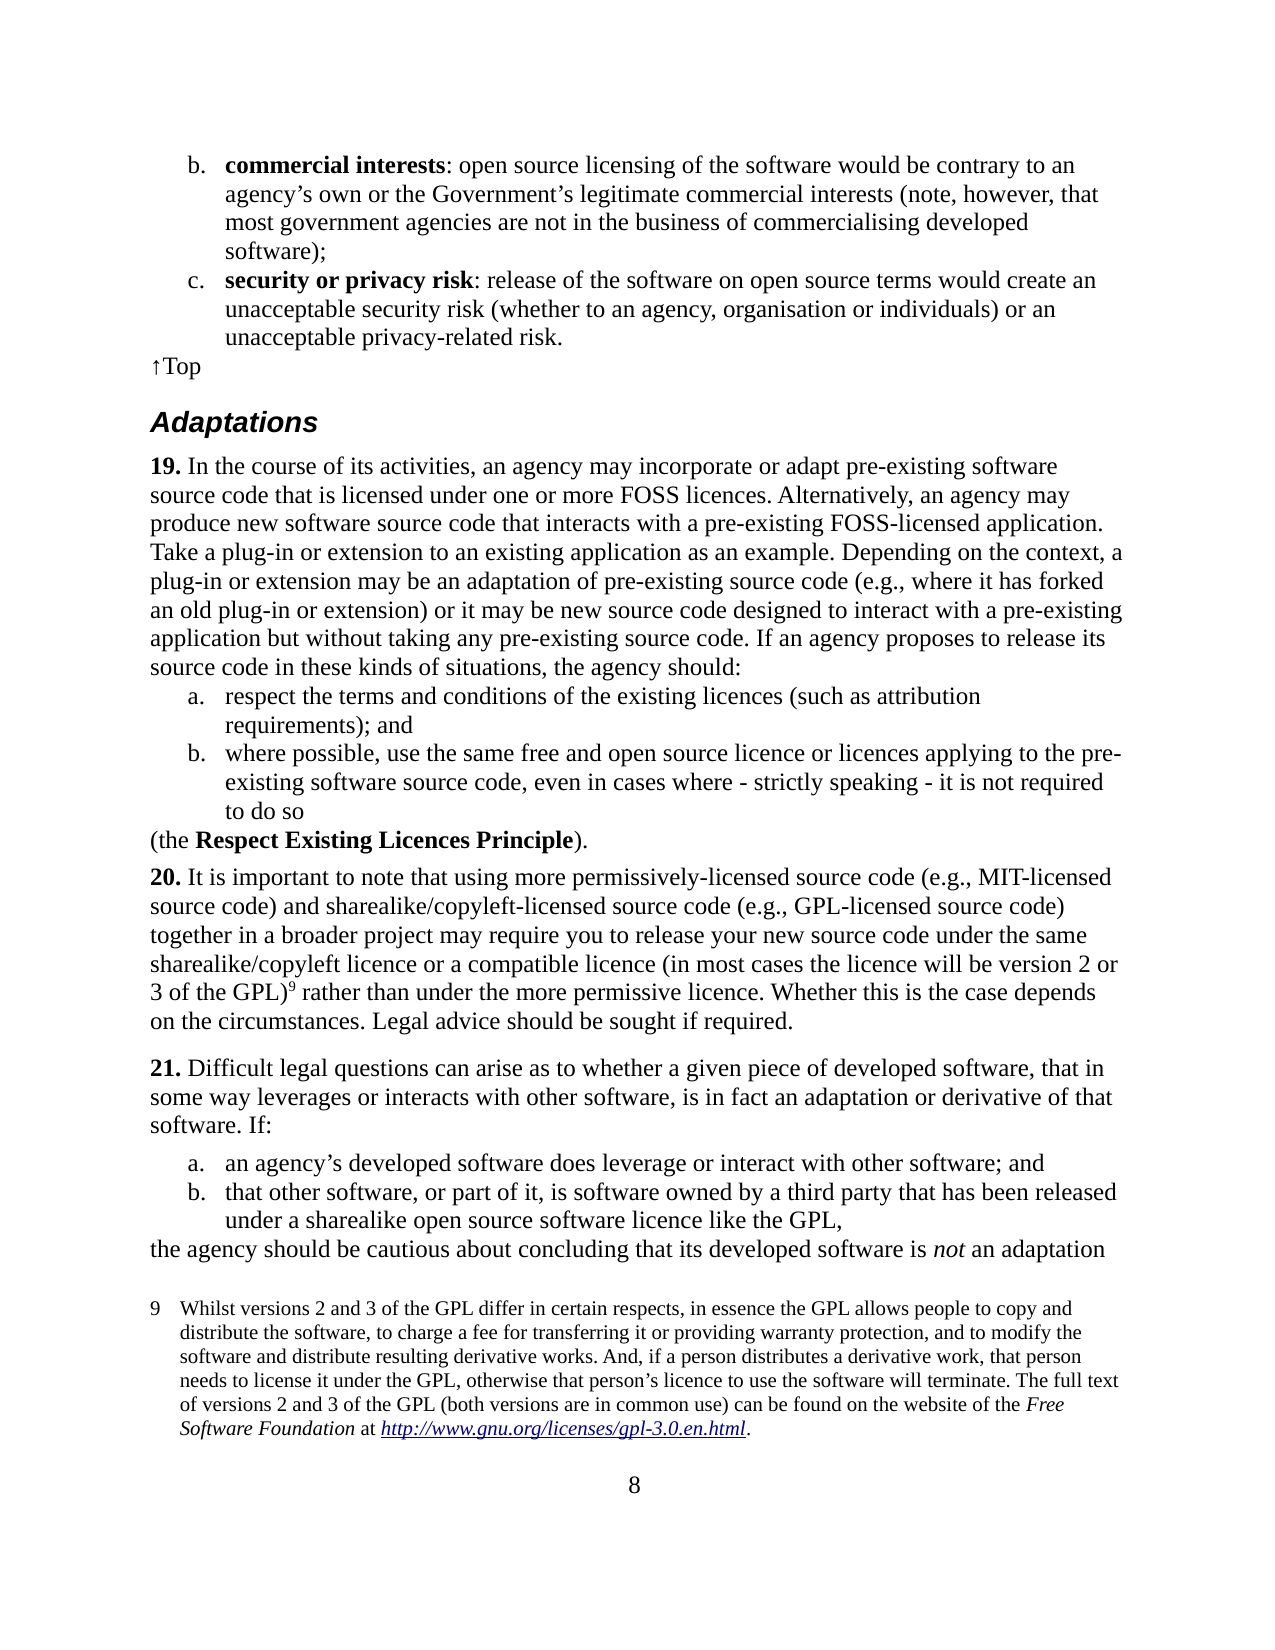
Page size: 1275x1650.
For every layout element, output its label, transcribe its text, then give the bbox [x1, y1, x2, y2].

text ↑Top [150, 351, 1125, 380]
list an agency’s developed software does leverage or interact with other software; and [187, 1148, 1125, 1177]
list commercial interests: open source licensing of the software would be contrary to an agency’s own or the Government’s legitimate commercial interests (note, however, that most government agencies are not in the business of commercialising developed software); [187, 150, 1125, 265]
subtitle Adaptations [150, 405, 1125, 438]
text 19. In the course of its activities, an agency may incorporate or adapt pre-existing software source code that is licensed under one or more FOSS licences. Alternatively, an agency may produce new software source code that interacts with a pre-existing FOSS-licensed application. Take a plug-in or extension to an existing application as an example. Depending on the context, a plug-in or extension may be an adaptation of pre-existing source code (e.g., where it has forked an old plug-in or extension) or it may be new source code designed to interact with a pre-existing application but without taking any pre-existing source code. If an agency proposes to release its source code in these kinds of situations, the agency should: [150, 451, 1125, 681]
list security or privacy risk: release of the software on open source terms would create an unacceptable security risk (whether to an agency, organisation or individuals) or an unacceptable privacy-related risk. [187, 265, 1125, 351]
text the agency should be cautious about concluding that its developed software is not an adaptation [150, 1234, 1125, 1263]
list where possible, use the same free and open source licence or licences applying to the pre-existing software source code, even in cases where - strictly speaking - it is not required to do so [187, 738, 1125, 825]
list that other software, or part of it, is software owned by a third party that has been released under a sharealike open source software licence like the GPL, [187, 1177, 1125, 1234]
text Whilst versions 2 and 3 of the GPL differ in certain respects, in essence the GPL allows people to copy and distribute the software, to charge a fee for transferring it or providing warranty protection, and to modify the software and distribute resulting derivative works. And, if a person distributes a derivative work, that person needs to license it under the GPL, otherwise that person’s licence to use the software will terminate. The full text of versions 2 and 3 of the GPL (both versions are in common use) can be found on the website of the Free Software Foundation at http://www.gnu.org/licenses/gpl-3.0.en.html. [150, 1296, 1125, 1440]
text (the Respect Existing Licences Principle). [150, 825, 1125, 853]
text 21. Difficult legal questions can arise as to whether a given piece of developed software, that in some way leverages or interacts with other software, is in fact an adaptation or derivative of that software. If: [150, 1053, 1125, 1139]
text 20. It is important to note that using more permissively-licensed source code (e.g., MIT-licensed source code) and sharealike/copyleft-licensed source code (e.g., GPL-licensed source code) together in a broader project may require you to release your new source code under the same sharealike/copyleft licence or a compatible licence (in most cases the licence will be version 2 or 3 of the GPL) rather than under the more permissive licence. Whether this is the case depends on the circumstances. Legal advice should be sought if required. [150, 862, 1125, 1035]
list respect the terms and conditions of the existing licences (such as attribution requirements); and [187, 681, 1125, 738]
